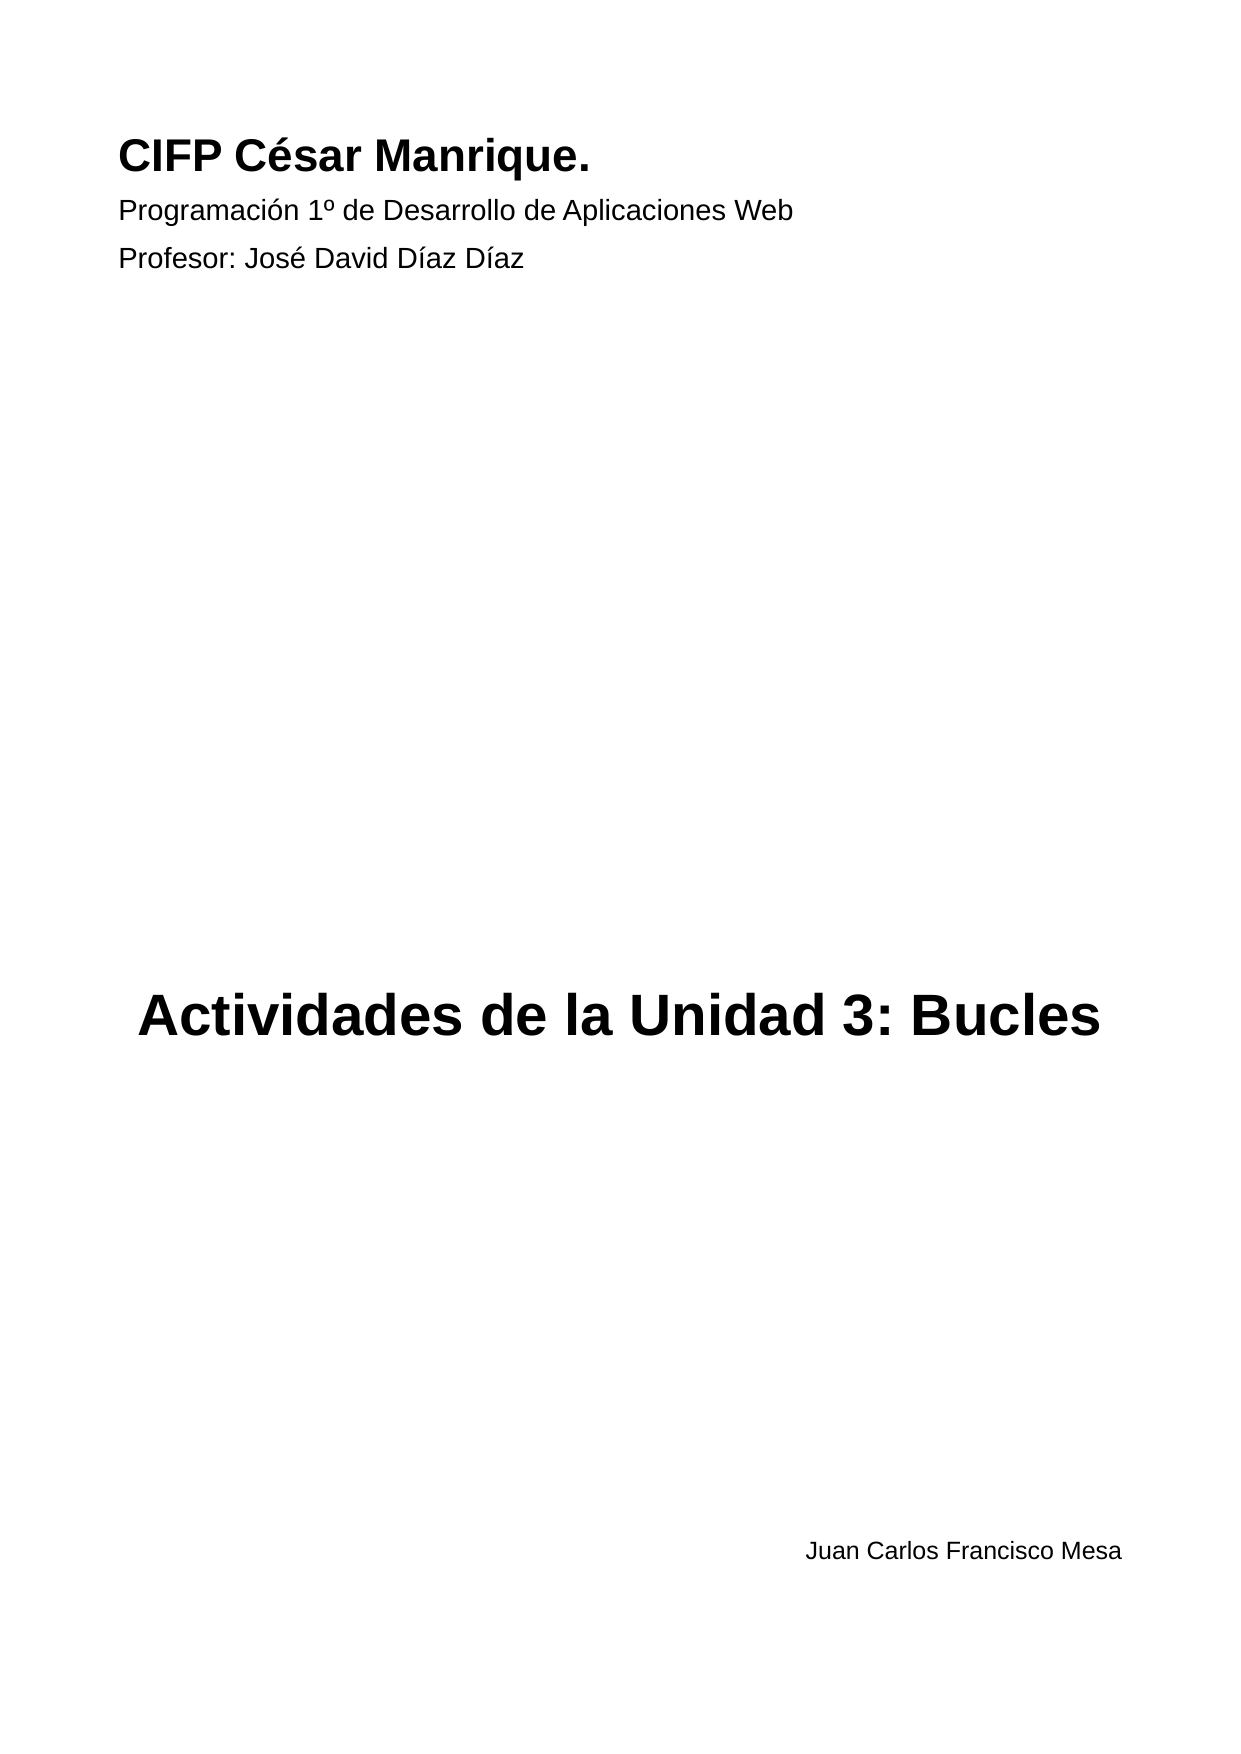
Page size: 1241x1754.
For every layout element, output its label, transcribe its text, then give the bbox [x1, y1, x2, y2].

text Juan Carlos Francisco Mesa [118, 1536, 1122, 1565]
title CIFP César Manrique. [118, 128, 1122, 181]
title Actividades de la Unidad 3: Bucles [118, 980, 1122, 1047]
text Programación 1º de Desarrollo de Aplicaciones Web [118, 193, 1122, 227]
text Profesor: José David Díaz Díaz [118, 241, 1122, 275]
